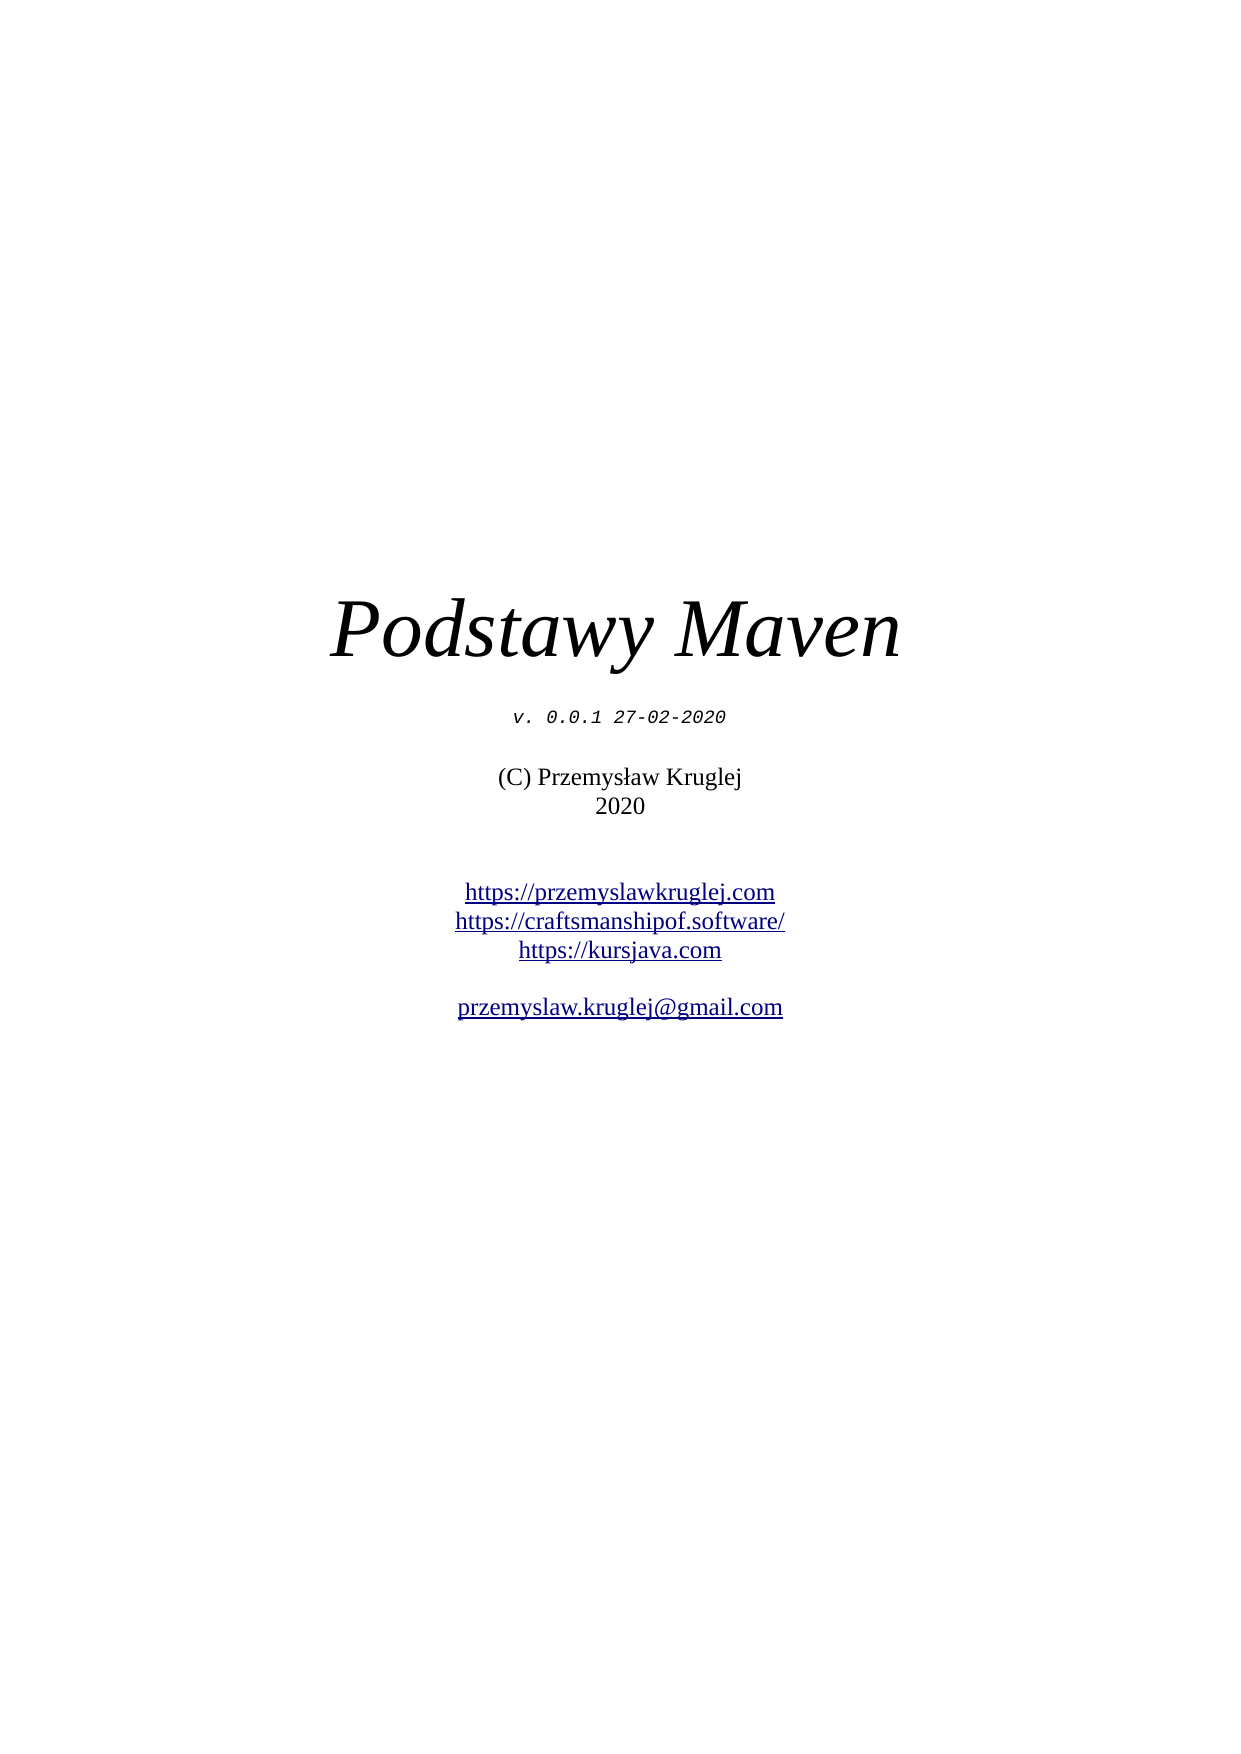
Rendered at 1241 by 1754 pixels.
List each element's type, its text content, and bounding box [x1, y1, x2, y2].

text przemyslaw.kruglej@gmail.com [118, 992, 1122, 1021]
text https://craftsmanshipof.software/ [118, 906, 1122, 935]
text v. 0.0.1 27-02-2020 [118, 707, 1122, 729]
text Podstawy Maven [118, 578, 1122, 674]
text https://przemyslawkruglej.com [118, 877, 1122, 906]
text 2020 [118, 791, 1122, 820]
text (C) Przemysław Kruglej [118, 762, 1122, 791]
text https://kursjava.com [118, 935, 1122, 963]
